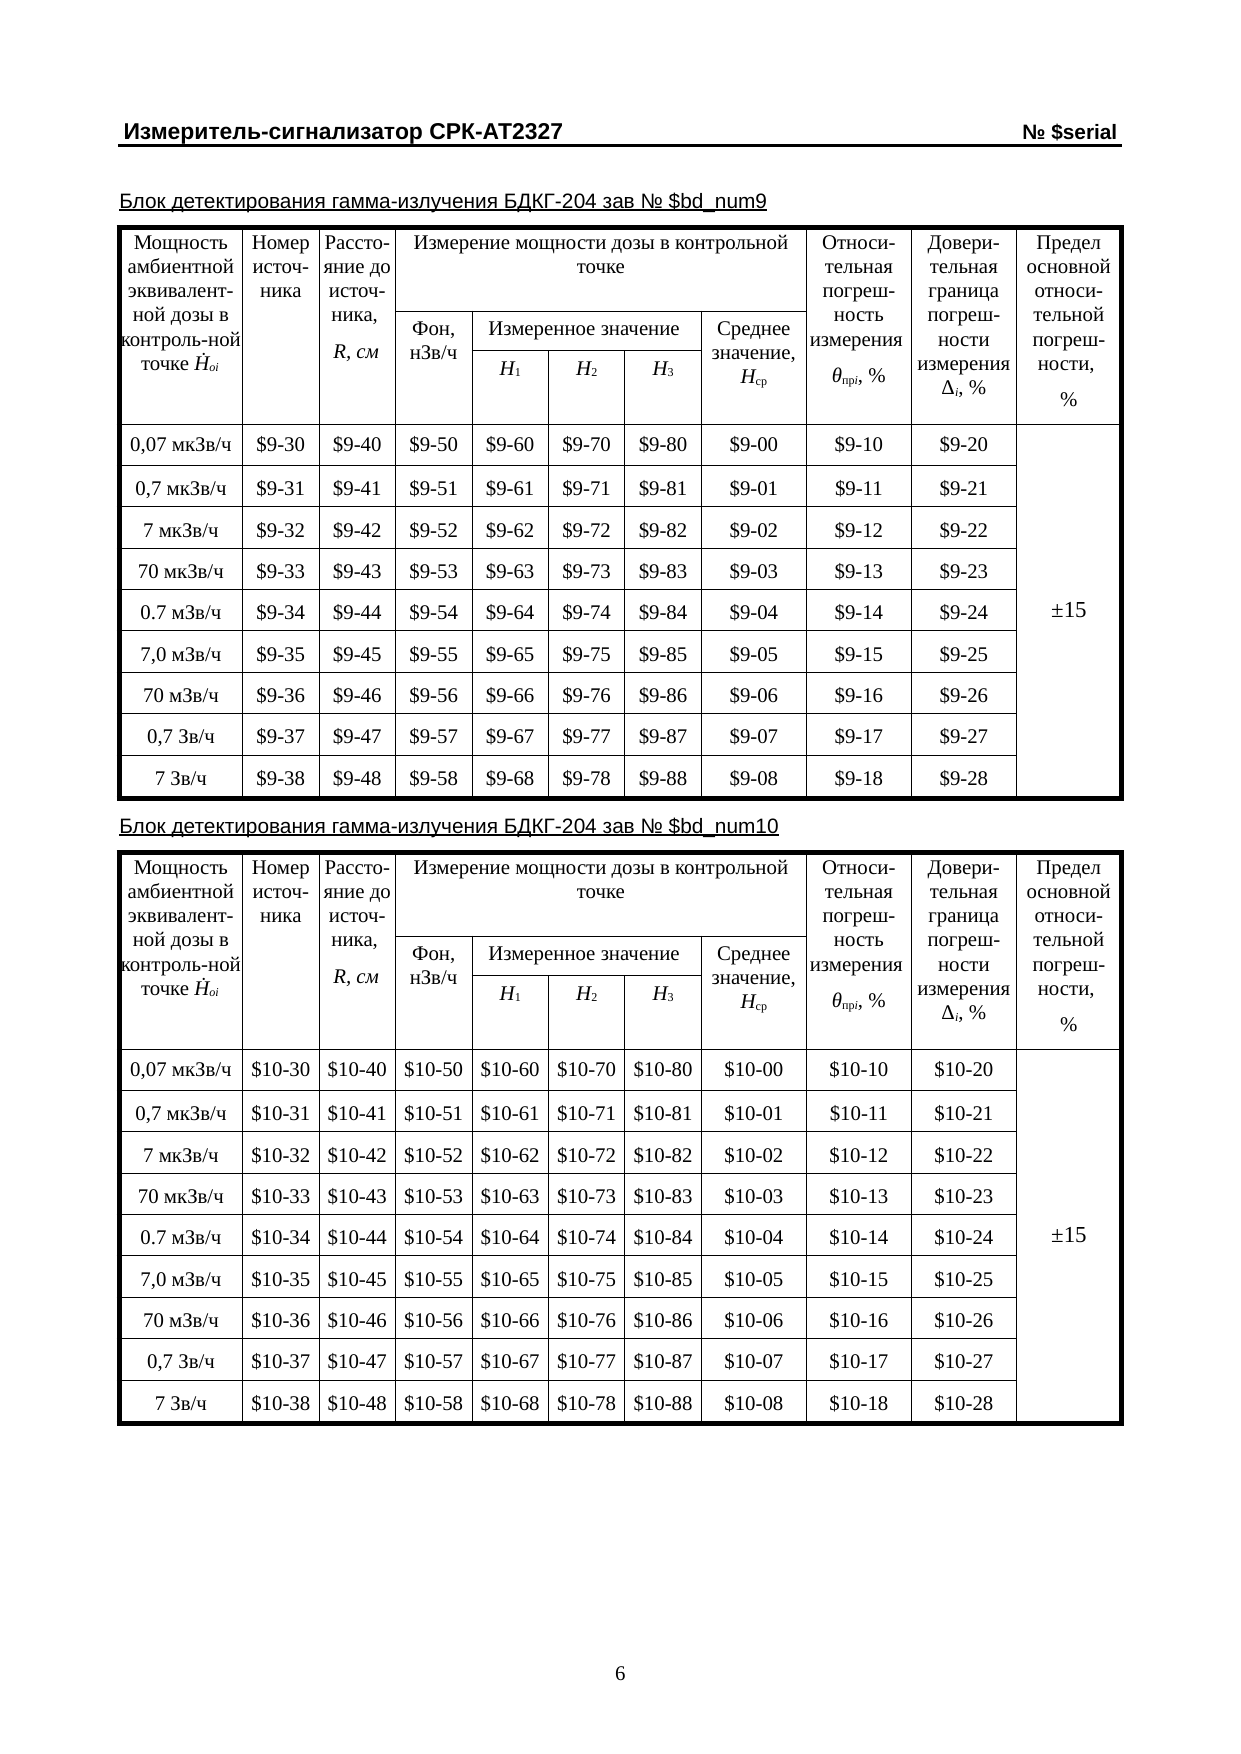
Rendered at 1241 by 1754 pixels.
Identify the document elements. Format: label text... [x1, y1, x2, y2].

table_cell Относи-тельная погреш-ность измерения θпрi, % [807, 855, 911, 1049]
table_cell $9-64 [473, 590, 548, 630]
table_cell $9-44 [320, 590, 395, 630]
table_cell Довери-тельная граница погреш-ности измерения Δi, % [912, 855, 1016, 1049]
table_cell $10-35 [243, 1256, 319, 1297]
table_cell $9-74 [549, 590, 624, 630]
table_cell $10-40 [320, 1050, 395, 1090]
table_cell $10-83 [625, 1174, 701, 1214]
table_cell $10-80 [625, 1050, 701, 1090]
table_cell $10-67 [473, 1339, 548, 1379]
table_cell 7 Зв/ч [122, 1381, 242, 1421]
table_cell Относи-тельная погреш-ность измерения θпрi, % [807, 230, 911, 424]
table_cell $9-73 [549, 549, 624, 589]
table_cell $9-22 [912, 507, 1016, 548]
table_cell $9-00 [702, 425, 806, 465]
table_cell $10-37 [243, 1339, 319, 1379]
table_cell Довери-тельная граница погреш-ности измерения Δi, % [912, 230, 1016, 424]
table_cell $9-84 [625, 590, 701, 630]
table_cell $9-36 [243, 673, 319, 713]
table_cell $10-44 [320, 1215, 395, 1255]
table_cell 0,07 мкЗв/ч [122, 1050, 242, 1090]
table_cell Измеренное значение [473, 937, 701, 975]
table_cell $9-50 [396, 425, 472, 465]
table_cell $10-16 [807, 1298, 911, 1338]
table_cell Измерение мощности дозы в контрольной точке [396, 230, 806, 311]
table_cell $10-14 [807, 1215, 911, 1255]
table_cell Рассто-яние до источ-ника, R, см [320, 855, 395, 1049]
table_cell $9-47 [320, 714, 395, 754]
table_cell $10-71 [549, 1091, 624, 1131]
table_cell $9-15 [807, 631, 911, 672]
table_cell $9-45 [320, 631, 395, 672]
table_cell $10-04 [702, 1215, 806, 1255]
table_cell 7 мкЗв/ч [122, 1132, 242, 1173]
table_cell $9-04 [702, 590, 806, 630]
table_cell $10-15 [807, 1256, 911, 1297]
table_cell $9-67 [473, 714, 548, 754]
table_cell $10-75 [549, 1256, 624, 1297]
table_cell $9-34 [243, 590, 319, 630]
table_cell $9-42 [320, 507, 395, 548]
table_cell $9-11 [807, 466, 911, 506]
table_cell $9-48 [320, 756, 395, 796]
table_cell H2 [549, 976, 624, 1049]
table_cell $9-03 [702, 549, 806, 589]
table_cell $9-13 [807, 549, 911, 589]
table_cell $10-82 [625, 1132, 701, 1173]
table_cell $9-31 [243, 466, 319, 506]
table_cell $10-46 [320, 1298, 395, 1338]
table_cell $10-64 [473, 1215, 548, 1255]
table_cell H1 [473, 351, 548, 424]
table_cell 0,7 Зв/ч [122, 1339, 242, 1379]
table_cell $9-70 [549, 425, 624, 465]
table_cell $9-26 [912, 673, 1016, 713]
table_cell $10-24 [912, 1215, 1016, 1255]
table_cell $10-07 [702, 1339, 806, 1379]
table_cell $10-63 [473, 1174, 548, 1214]
table_cell H3 [625, 351, 701, 424]
table_cell $9-43 [320, 549, 395, 589]
table_cell $10-55 [396, 1256, 472, 1297]
table_header Блок детектирования гамма-излучения БДКГ-204 зав № $bd_num10 [119, 801, 1121, 850]
table_cell 70 мкЗв/ч [122, 549, 242, 589]
table_cell $10-47 [320, 1339, 395, 1379]
table_cell $9-02 [702, 507, 806, 548]
table_cell $9-32 [243, 507, 319, 548]
table_cell $9-12 [807, 507, 911, 548]
table_cell 7,0 мЗв/ч [122, 1256, 242, 1297]
table_cell $9-46 [320, 673, 395, 713]
table_cell $10-81 [625, 1091, 701, 1131]
table_cell $10-01 [702, 1091, 806, 1131]
table_cell $9-72 [549, 507, 624, 548]
table_cell H2 [549, 351, 624, 424]
table_cell $10-70 [549, 1050, 624, 1090]
table_cell $10-58 [396, 1381, 472, 1421]
table_cell $9-76 [549, 673, 624, 713]
table_cell $10-25 [912, 1256, 1016, 1297]
table_cell $9-68 [473, 756, 548, 796]
table_cell $9-30 [243, 425, 319, 465]
table_cell $9-65 [473, 631, 548, 672]
table_cell $9-37 [243, 714, 319, 754]
table_cell $10-38 [243, 1381, 319, 1421]
table_cell $10-36 [243, 1298, 319, 1338]
table_cell $9-24 [912, 590, 1016, 630]
table_cell $9-75 [549, 631, 624, 672]
table_cell $9-23 [912, 549, 1016, 589]
table_cell $10-78 [549, 1381, 624, 1421]
table_cell $9-63 [473, 549, 548, 589]
table_cell $9-80 [625, 425, 701, 465]
table_cell $9-60 [473, 425, 548, 465]
table_cell $9-27 [912, 714, 1016, 754]
table_cell $10-53 [396, 1174, 472, 1214]
table_cell 7 Зв/ч [122, 756, 242, 796]
table_cell $9-41 [320, 466, 395, 506]
table_cell Мощность амбиентной эквивалент-ной дозы в контроль-ной точке Ḣoi [122, 855, 242, 1049]
table_cell $9-14 [807, 590, 911, 630]
table_cell 70 мЗв/ч [122, 1298, 242, 1338]
table_cell $9-88 [625, 756, 701, 796]
table_cell $10-57 [396, 1339, 472, 1379]
table_cell $9-40 [320, 425, 395, 465]
table_cell Среднее значение, Hср [702, 312, 806, 424]
table_cell $9-35 [243, 631, 319, 672]
table_cell $10-60 [473, 1050, 548, 1090]
table_cell $10-42 [320, 1132, 395, 1173]
table_cell 0.7 мЗв/ч [122, 590, 242, 630]
table_cell $10-73 [549, 1174, 624, 1214]
table_cell $10-43 [320, 1174, 395, 1214]
table_cell $10-10 [807, 1050, 911, 1090]
table_cell $10-33 [243, 1174, 319, 1214]
table_cell 7 мкЗв/ч [122, 507, 242, 548]
table_cell $10-32 [243, 1132, 319, 1173]
table_cell $10-61 [473, 1091, 548, 1131]
table_cell $9-55 [396, 631, 472, 672]
table_cell $9-58 [396, 756, 472, 796]
table_cell $10-88 [625, 1381, 701, 1421]
table_cell $10-08 [702, 1381, 806, 1421]
table_cell $10-31 [243, 1091, 319, 1131]
table_cell $10-48 [320, 1381, 395, 1421]
table_cell $9-51 [396, 466, 472, 506]
table_cell $10-52 [396, 1132, 472, 1173]
table_cell $10-72 [549, 1132, 624, 1173]
table_cell $9-07 [702, 714, 806, 754]
table_cell $10-87 [625, 1339, 701, 1379]
table_cell Фон, нЗв/ч [396, 937, 472, 1049]
table_cell Предел основной относи-тельной погреш-ности, % [1017, 230, 1119, 424]
table_cell 7,0 мЗв/ч [122, 631, 242, 672]
table_cell 0,07 мкЗв/ч [122, 425, 242, 465]
table_cell $9-82 [625, 507, 701, 548]
table_cell $9-57 [396, 714, 472, 754]
table_cell $9-16 [807, 673, 911, 713]
table_cell $10-76 [549, 1298, 624, 1338]
table_cell $9-85 [625, 631, 701, 672]
table_cell $9-25 [912, 631, 1016, 672]
table_cell $9-17 [807, 714, 911, 754]
table_cell Рассто-яние до источ-ника, R, см [320, 230, 395, 424]
table_cell $9-33 [243, 549, 319, 589]
table_cell $9-08 [702, 756, 806, 796]
table_cell 70 мЗв/ч [122, 673, 242, 713]
table_cell $9-53 [396, 549, 472, 589]
table_cell $10-85 [625, 1256, 701, 1297]
table_cell $10-51 [396, 1091, 472, 1131]
table_cell Измеренное значение [473, 312, 701, 350]
table_cell 0,7 мкЗв/ч [122, 1091, 242, 1131]
table_cell $10-18 [807, 1381, 911, 1421]
table_cell $9-77 [549, 714, 624, 754]
table_cell $10-77 [549, 1339, 624, 1379]
table_cell $10-84 [625, 1215, 701, 1255]
table_cell Измерение мощности дозы в контрольной точке [396, 855, 806, 936]
table_cell $9-81 [625, 466, 701, 506]
table_cell $10-12 [807, 1132, 911, 1173]
table_cell $10-21 [912, 1091, 1016, 1131]
table_cell $9-78 [549, 756, 624, 796]
table_cell 0,7 мкЗв/ч [122, 466, 242, 506]
table_cell $9-52 [396, 507, 472, 548]
table_cell $10-86 [625, 1298, 701, 1338]
table_cell ±15 [1017, 1050, 1119, 1421]
table_cell $10-65 [473, 1256, 548, 1297]
table_cell H1 [473, 976, 548, 1049]
table_cell $9-56 [396, 673, 472, 713]
table_cell $9-87 [625, 714, 701, 754]
table_cell $10-62 [473, 1132, 548, 1173]
table_cell $10-34 [243, 1215, 319, 1255]
table_cell $10-27 [912, 1339, 1016, 1379]
table_cell $9-06 [702, 673, 806, 713]
table_cell $10-02 [702, 1132, 806, 1173]
table_cell $9-21 [912, 466, 1016, 506]
table_cell Среднее значение, Hср [702, 937, 806, 1049]
table_cell $10-54 [396, 1215, 472, 1255]
table_cell 0.7 мЗв/ч [122, 1215, 242, 1255]
table_cell Предел основной относи-тельной погреш-ности, % [1017, 855, 1119, 1049]
table_cell 0,7 Зв/ч [122, 714, 242, 754]
table_cell $10-22 [912, 1132, 1016, 1173]
table_cell Номер источ-ника [243, 230, 319, 424]
table_cell $9-20 [912, 425, 1016, 465]
table_cell $9-01 [702, 466, 806, 506]
table_cell $9-18 [807, 756, 911, 796]
table_cell $10-66 [473, 1298, 548, 1338]
table_cell Фон, нЗв/ч [396, 312, 472, 424]
table_cell $9-05 [702, 631, 806, 672]
table_cell $10-03 [702, 1174, 806, 1214]
table_cell $9-61 [473, 466, 548, 506]
table_cell $9-86 [625, 673, 701, 713]
table_cell $10-00 [702, 1050, 806, 1090]
table_cell $9-10 [807, 425, 911, 465]
table_cell $10-45 [320, 1256, 395, 1297]
table_cell $10-68 [473, 1381, 548, 1421]
table_cell $9-38 [243, 756, 319, 796]
table_cell H3 [625, 976, 701, 1049]
table_cell $9-66 [473, 673, 548, 713]
table_cell $10-41 [320, 1091, 395, 1131]
table_cell $9-71 [549, 466, 624, 506]
table_cell $10-11 [807, 1091, 911, 1131]
table_cell $10-13 [807, 1174, 911, 1214]
table_cell $10-28 [912, 1381, 1016, 1421]
table_cell ±15 [1017, 425, 1119, 796]
table_cell $10-20 [912, 1050, 1016, 1090]
table_cell $10-06 [702, 1298, 806, 1338]
table_cell $10-30 [243, 1050, 319, 1090]
table_cell $10-56 [396, 1298, 472, 1338]
table_cell 70 мкЗв/ч [122, 1174, 242, 1214]
table_cell $10-23 [912, 1174, 1016, 1214]
table_cell $10-05 [702, 1256, 806, 1297]
table_cell $10-26 [912, 1298, 1016, 1338]
table_cell $10-50 [396, 1050, 472, 1090]
table_cell $10-17 [807, 1339, 911, 1379]
table_cell Номер источ-ника [243, 855, 319, 1049]
table_cell Мощность амбиентной эквивалент-ной дозы в контроль-ной точке Ḣoi [122, 230, 242, 424]
table_cell $9-28 [912, 756, 1016, 796]
table_cell $10-74 [549, 1215, 624, 1255]
table_cell $9-54 [396, 590, 472, 630]
table_cell $9-62 [473, 507, 548, 548]
table_header Блок детектирования гамма-излучения БДКГ-204 зав № $bd_num9 [119, 176, 1121, 225]
table_cell $9-83 [625, 549, 701, 589]
